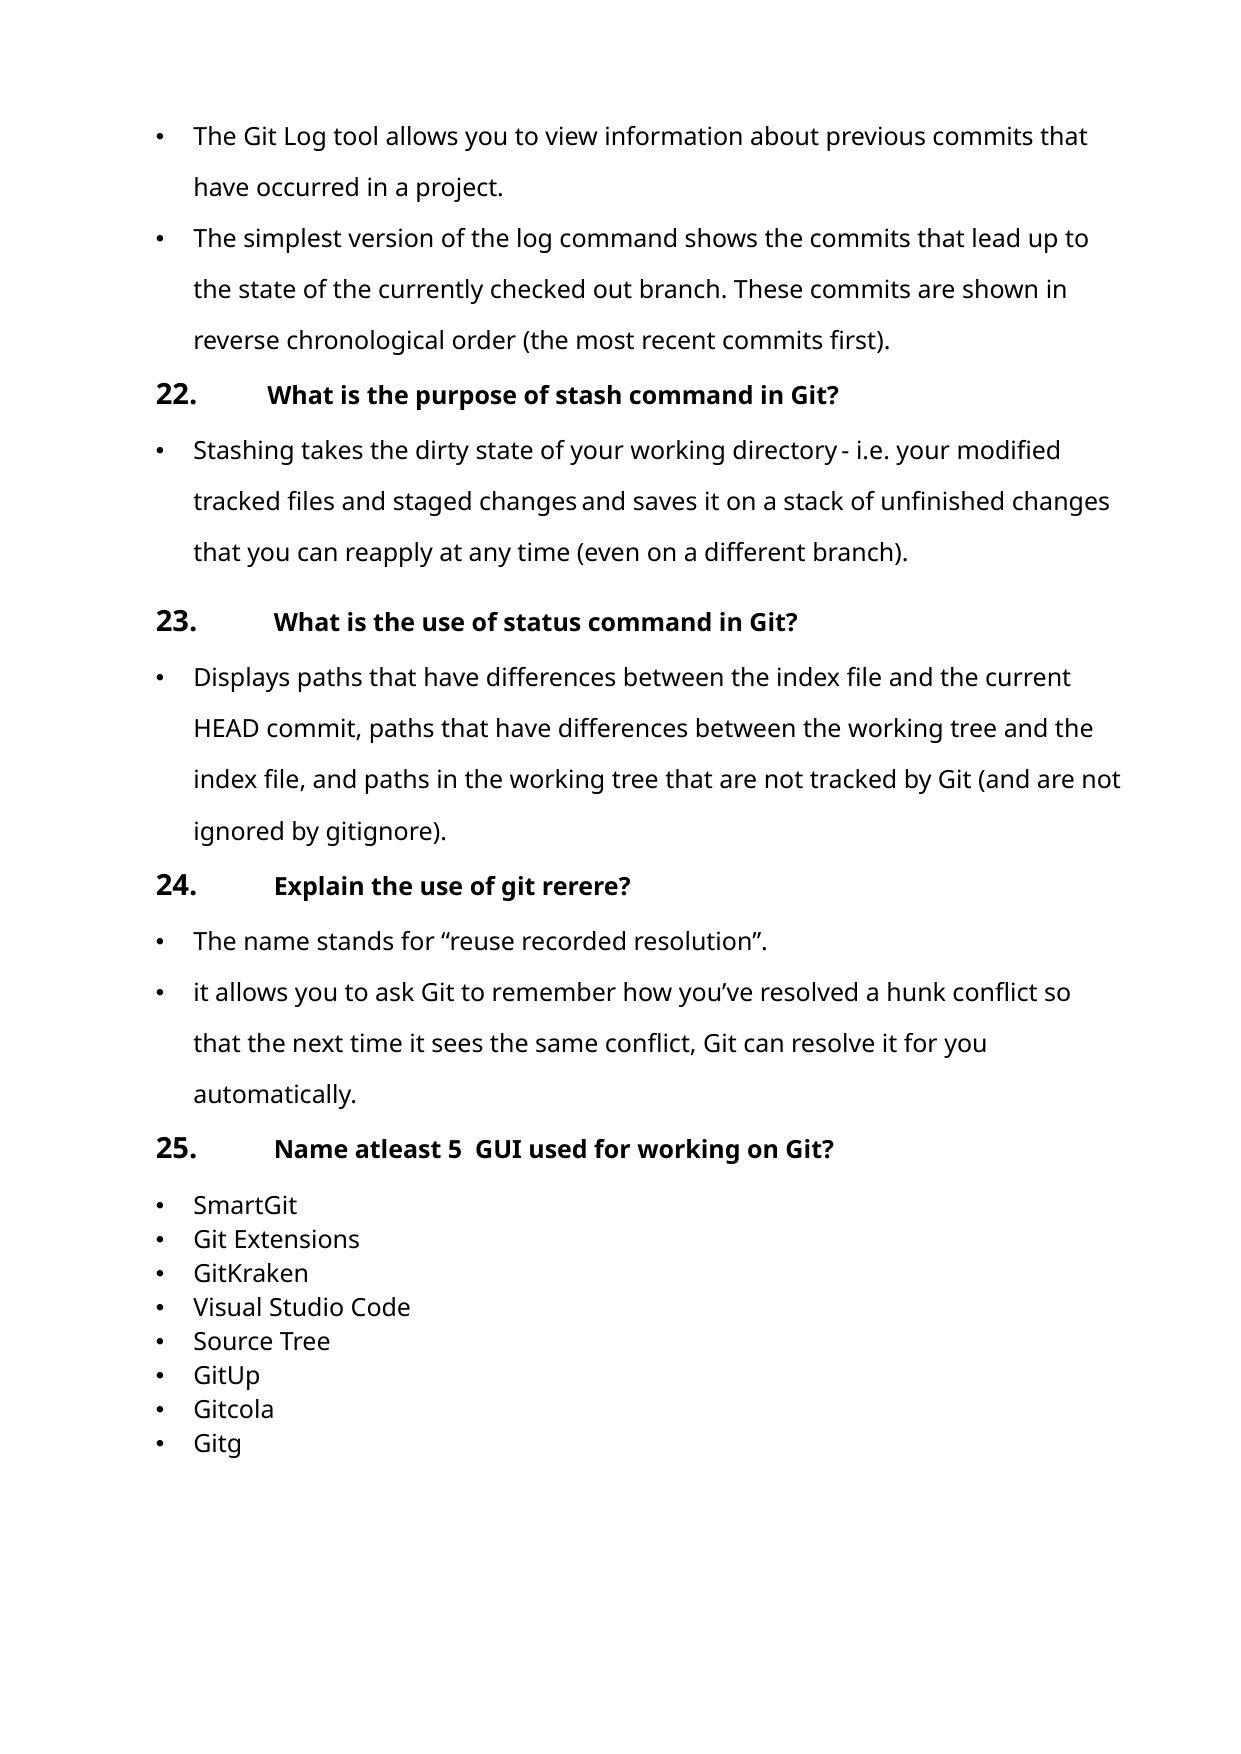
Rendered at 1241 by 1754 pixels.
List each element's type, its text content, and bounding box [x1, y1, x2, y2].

list it allows you to ask Git to remember how you’ve resolved a hunk conflict so that the next time it sees the same conflict, Git can resolve it for you automatically. [156, 975, 1122, 1111]
list Name atleast 5 GUI used for working on Git? [156, 1128, 1122, 1167]
list Gitg [156, 1426, 1122, 1460]
list The simplest version of the log command shows the commits that lead up to the state of the currently checked out branch. These commits are shown in reverse chronological order (the most recent commits first). [156, 220, 1122, 356]
list What is the purpose of stash command in Git? [156, 373, 1122, 413]
list SmartGit [156, 1187, 1122, 1221]
list Displays paths that have differences between the index file and the current HEAD commit, paths that have differences between the working tree and the index file, and paths in the working tree that are not tracked by Git (and are not ignored by gitignore). [156, 660, 1122, 847]
list What is the use of status command in Git? [156, 601, 1122, 640]
list Source Tree [156, 1323, 1122, 1358]
list The name stands for “reuse recorded resolution”. [156, 924, 1122, 958]
list GitUp [156, 1358, 1122, 1392]
list GitKraken [156, 1255, 1122, 1289]
list Stashing takes the dirty state of your working directory - i.e. your modified tracked files and staged changes and saves it on a stack of unfinished changes that you can reapply at any time (even on a different branch). [156, 433, 1122, 569]
list Visual Studio Code [156, 1289, 1122, 1323]
list Explain the use of git rerere? [156, 864, 1122, 904]
list Gitcola [156, 1392, 1122, 1426]
list The Git Log tool allows you to view information about previous commits that have occurred in a project. [156, 118, 1122, 203]
list Git Extensions [156, 1221, 1122, 1255]
